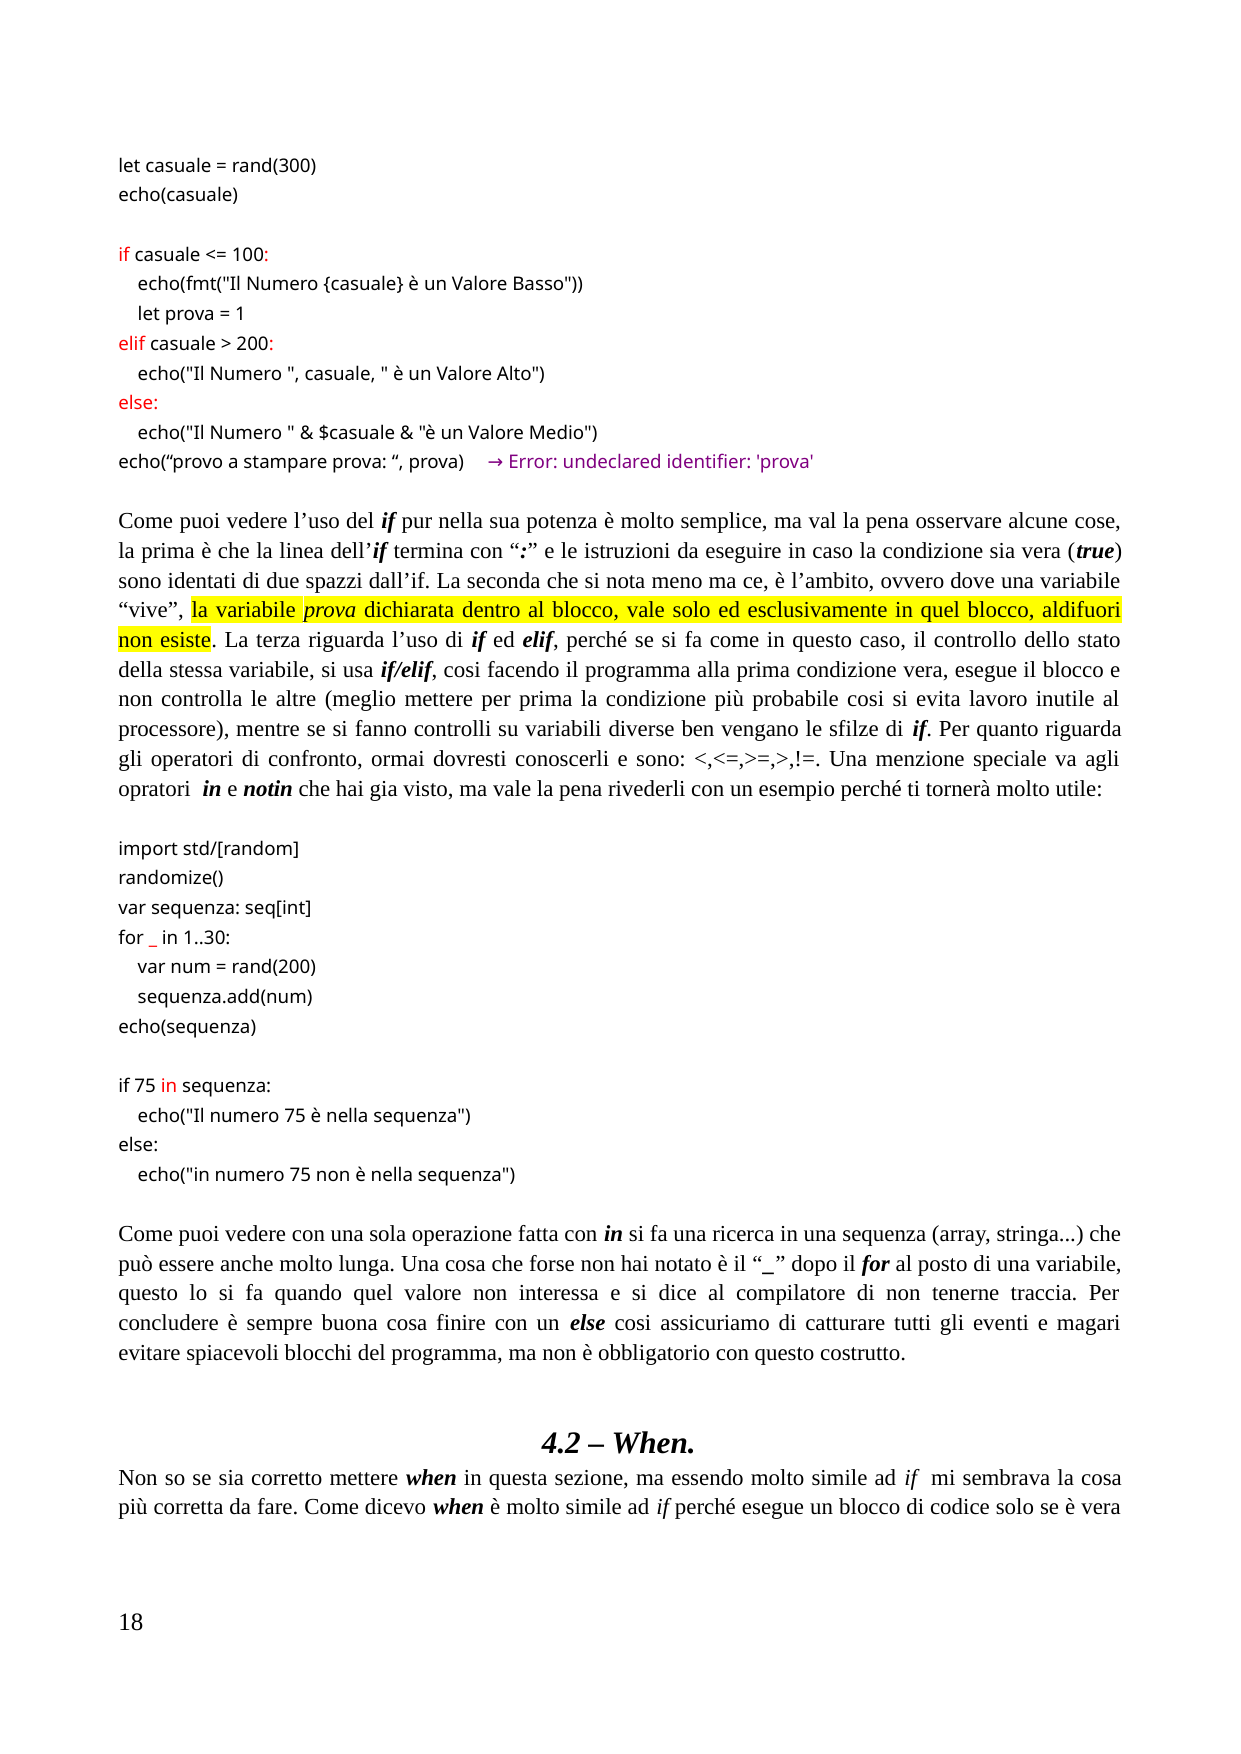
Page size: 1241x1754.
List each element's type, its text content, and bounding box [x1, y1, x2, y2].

text Come puoi vedere l’uso del if pur nella sua potenza è molto semplice, ma val la pena osservare alcune cose, la prima è che la linea dell’if termina con “:” e le istruzioni da eseguire in caso la condizione sia vera (true) sono identati di due spazzi dall’if. La seconda che si nota meno ma ce, è l’ambito, ovvero dove una variabile “vive”, la variabile prova dichiarata dentro al blocco, vale solo ed esclusivamente in quel blocco, aldifuori non esiste. La terza riguarda l’uso di if ed elif, perché se si fa come in questo caso, il controllo dello stato della stessa variabile, si usa if/elif, cosi facendo il programma alla prima condizione vera, esegue il blocco e non controlla le altre (meglio mettere per prima la condizione più probabile cosi si evita lavoro inutile al processore), mentre se si fanno controlli su variabili diverse ben vengano le sfilze di if. Per quanto riguarda gli operatori di confronto, ormai dovresti conoscerli e sono: <,<=,>=,>,!=. Una menzione speciale va agli opratori in e notin che hai gia visto, ma vale la pena rivederli con un esempio perché ti tornerà molto utile: [118, 504, 1122, 801]
text for _ in 1..30: [118, 920, 1122, 949]
text var num = rand(200) [118, 949, 1122, 979]
text echo(“provo a stampare prova: “, prova) → Error: undeclared identifier: 'prova' [118, 445, 1122, 474]
text else: [118, 1128, 1122, 1157]
text if casuale <= 100: [118, 237, 1122, 267]
text echo(fmt("Il Numero {casuale} è un Valore Basso")) [118, 267, 1122, 296]
text import std/[random] [118, 831, 1122, 860]
text else: [118, 385, 1122, 415]
text var sequenza: seq[int] [118, 890, 1122, 920]
text echo("Il Numero ", casuale, " è un Valore Alto") [118, 356, 1122, 385]
text 4.2 – When. [118, 1424, 1122, 1460]
text let casuale = rand(300) [118, 148, 1122, 177]
text Non so se sia corretto mettere when in questa sezione, ma essendo molto simile ad if mi sembrava la cosa più corretta da fare. Come dicevo when è molto simile ad if perché esegue un blocco di codice solo se è vera [118, 1460, 1122, 1520]
text Come puoi vedere con una sola operazione fatta con in si fa una ricerca in una sequenza (array, stringa...) che può essere anche molto lunga. Una cosa che forse non hai notato è il “_” dopo il for al posto di una variabile, questo lo si fa quando quel valore non interessa e si dice al compilatore di non tenerne traccia. Per concludere è sempre buona cosa finire con un else cosi assicuriamo di catturare tutti gli eventi e magari evitare spiacevoli blocchi del programma, ma non è obbligatorio con questo costrutto. [118, 1217, 1122, 1365]
text echo("Il numero 75 è nella sequenza") [118, 1098, 1122, 1128]
text echo("Il Numero " & $casuale & "è un Valore Medio") [118, 415, 1122, 445]
text sequenza.add(num) [118, 979, 1122, 1009]
text echo(casuale) [118, 177, 1122, 207]
text if 75 in sequenza: [118, 1068, 1122, 1098]
text randomize() [118, 860, 1122, 890]
text echo(sequenza) [118, 1009, 1122, 1038]
text echo("in numero 75 non è nella sequenza") [118, 1157, 1122, 1187]
text let prova = 1 [118, 296, 1122, 326]
text elif casuale > 200: [118, 326, 1122, 356]
